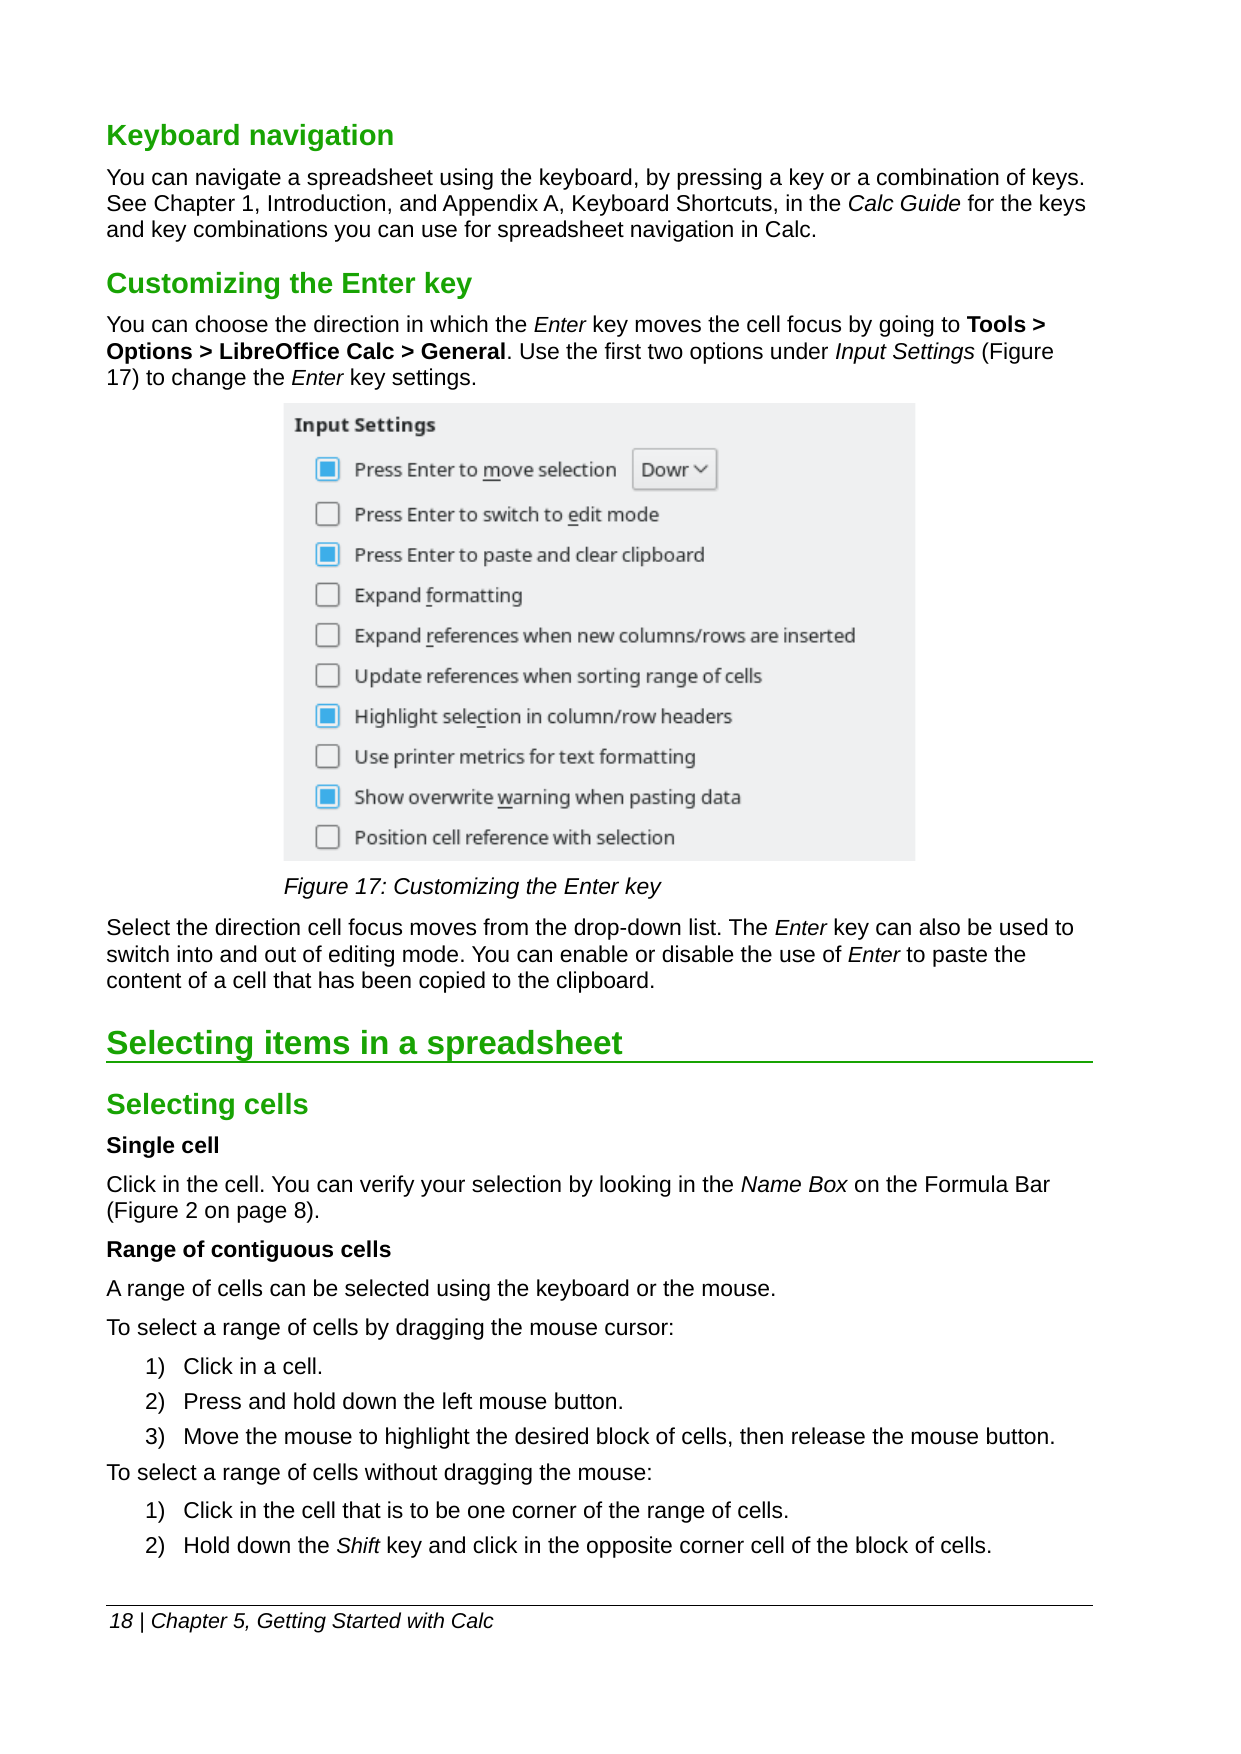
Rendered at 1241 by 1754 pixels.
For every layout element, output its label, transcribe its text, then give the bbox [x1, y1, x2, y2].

list Click in a cell. [165, 1353, 1093, 1379]
text Single cell [106, 1132, 1093, 1158]
list Move the mouse to highlight the desired block of cells, then release the mouse button. [165, 1423, 1093, 1449]
list Hold down the Shift key and click in the opposite corner cell of the block of cells. [165, 1532, 1093, 1559]
text You can choose the direction in which the Enter key moves the cell focus by going to Tools > Options > LibreOffice Calc > General. Use the first two options under Input Settings (Figure 17) to change the Enter key settings. [106, 311, 1093, 391]
subtitle Customizing the Enter key [106, 266, 1093, 300]
list To select a range of cells by dragging the mouse cursor: [106, 1314, 1093, 1340]
subtitle Selecting items in a spreadsheet [106, 1023, 1093, 1061]
list Press and hold down the left mouse button. [165, 1388, 1093, 1414]
subtitle Selecting cells [106, 1087, 1093, 1120]
picture [283, 403, 916, 861]
text Range of contiguous cells [106, 1236, 1093, 1263]
text Click in the cell. You can verify your selection by looking in the Name Box on the Formula Bar (Figure 2 on page 8). [106, 1171, 1093, 1224]
subtitle Keyboard navigation [106, 118, 1093, 152]
text Figure 17: Customizing the Enter key [283, 873, 915, 899]
text Select the direction cell focus moves from the drop-down list. The Enter key can also be used to switch into and out of editing mode. You can enable or disable the use of Enter to paste the content of a cell that has been copied to the clipboard. [106, 914, 1093, 993]
list Click in the cell that is to be one corner of the range of cells. [165, 1497, 1093, 1524]
text You can navigate a spreadsheet using the keyboard, by pressing a key or a combination of keys. See Chapter 1, Introduction, and Appendix A, Keyboard Shortcuts, in the Calc Guide for the keys and key combinations you can use for spreadsheet navigation in Calc. [106, 163, 1093, 242]
list To select a range of cells without dragging the mouse: [106, 1458, 1093, 1485]
text A range of cells can be selected using the keyboard or the mouse. [106, 1275, 1093, 1301]
